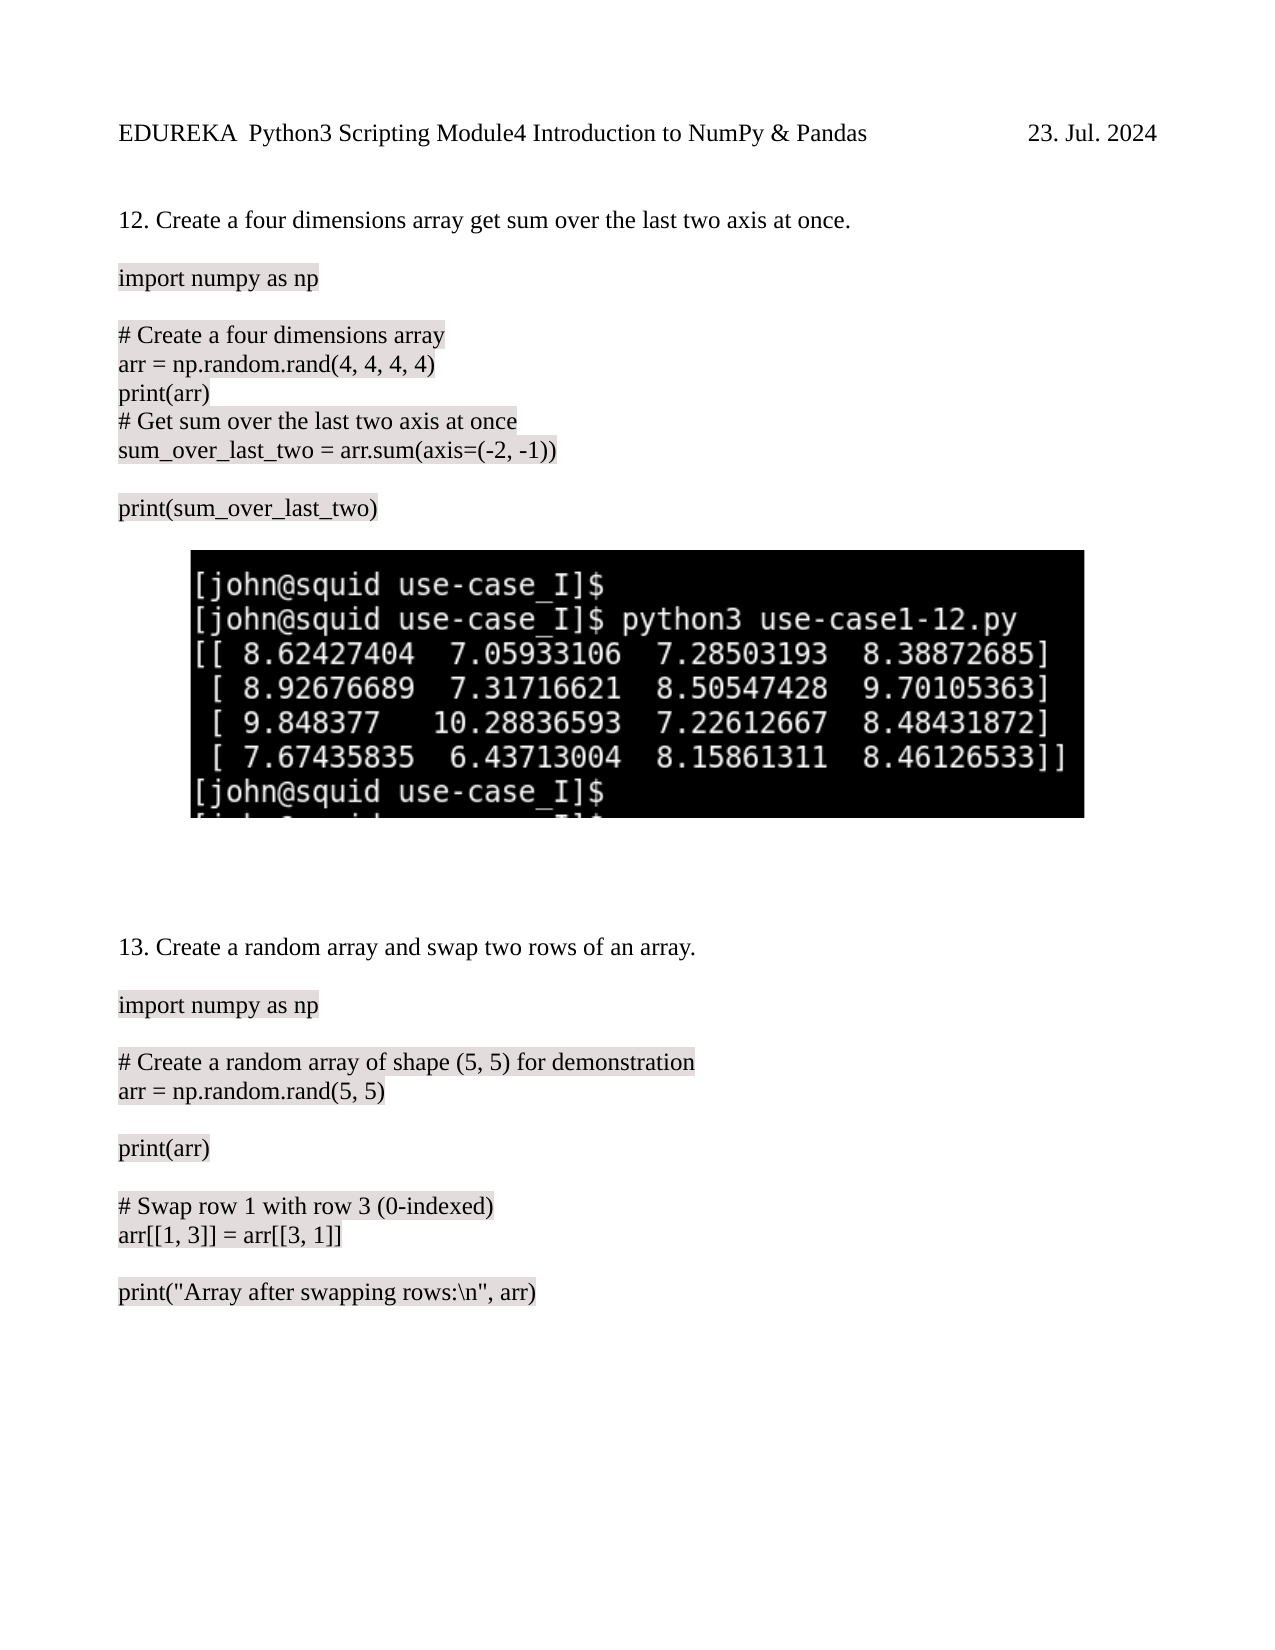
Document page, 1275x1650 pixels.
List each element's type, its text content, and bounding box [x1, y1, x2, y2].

text print("Array after swapping rows:\n", arr) [118, 1277, 1157, 1306]
text 12. Create a four dimensions array get sum over the last two axis at once. [118, 205, 1157, 234]
text import numpy as np [118, 263, 1157, 291]
text print(arr) [118, 1133, 1157, 1162]
text print(arr) [118, 378, 1157, 406]
text import numpy as np [118, 990, 1157, 1018]
text # Create a four dimensions array [118, 320, 1157, 349]
text # Get sum over the last two axis at once [118, 406, 1157, 435]
text # Swap row 1 with row 3 (0-indexed) [118, 1191, 1157, 1220]
text print(sum_over_last_two) [118, 493, 1157, 521]
text arr[[1, 3]] = arr[[3, 1]] [118, 1220, 1157, 1248]
picture [190, 550, 1085, 818]
text arr = np.random.rand(5, 5) [118, 1076, 1157, 1105]
text 13. Create a random array and swap two rows of an array. [118, 932, 1157, 961]
text # Create a random array of shape (5, 5) for demonstration [118, 1047, 1157, 1076]
text sum_over_last_two = arr.sum(axis=(-2, -1)) [118, 435, 1157, 464]
text arr = np.random.rand(4, 4, 4, 4) [118, 349, 1157, 378]
